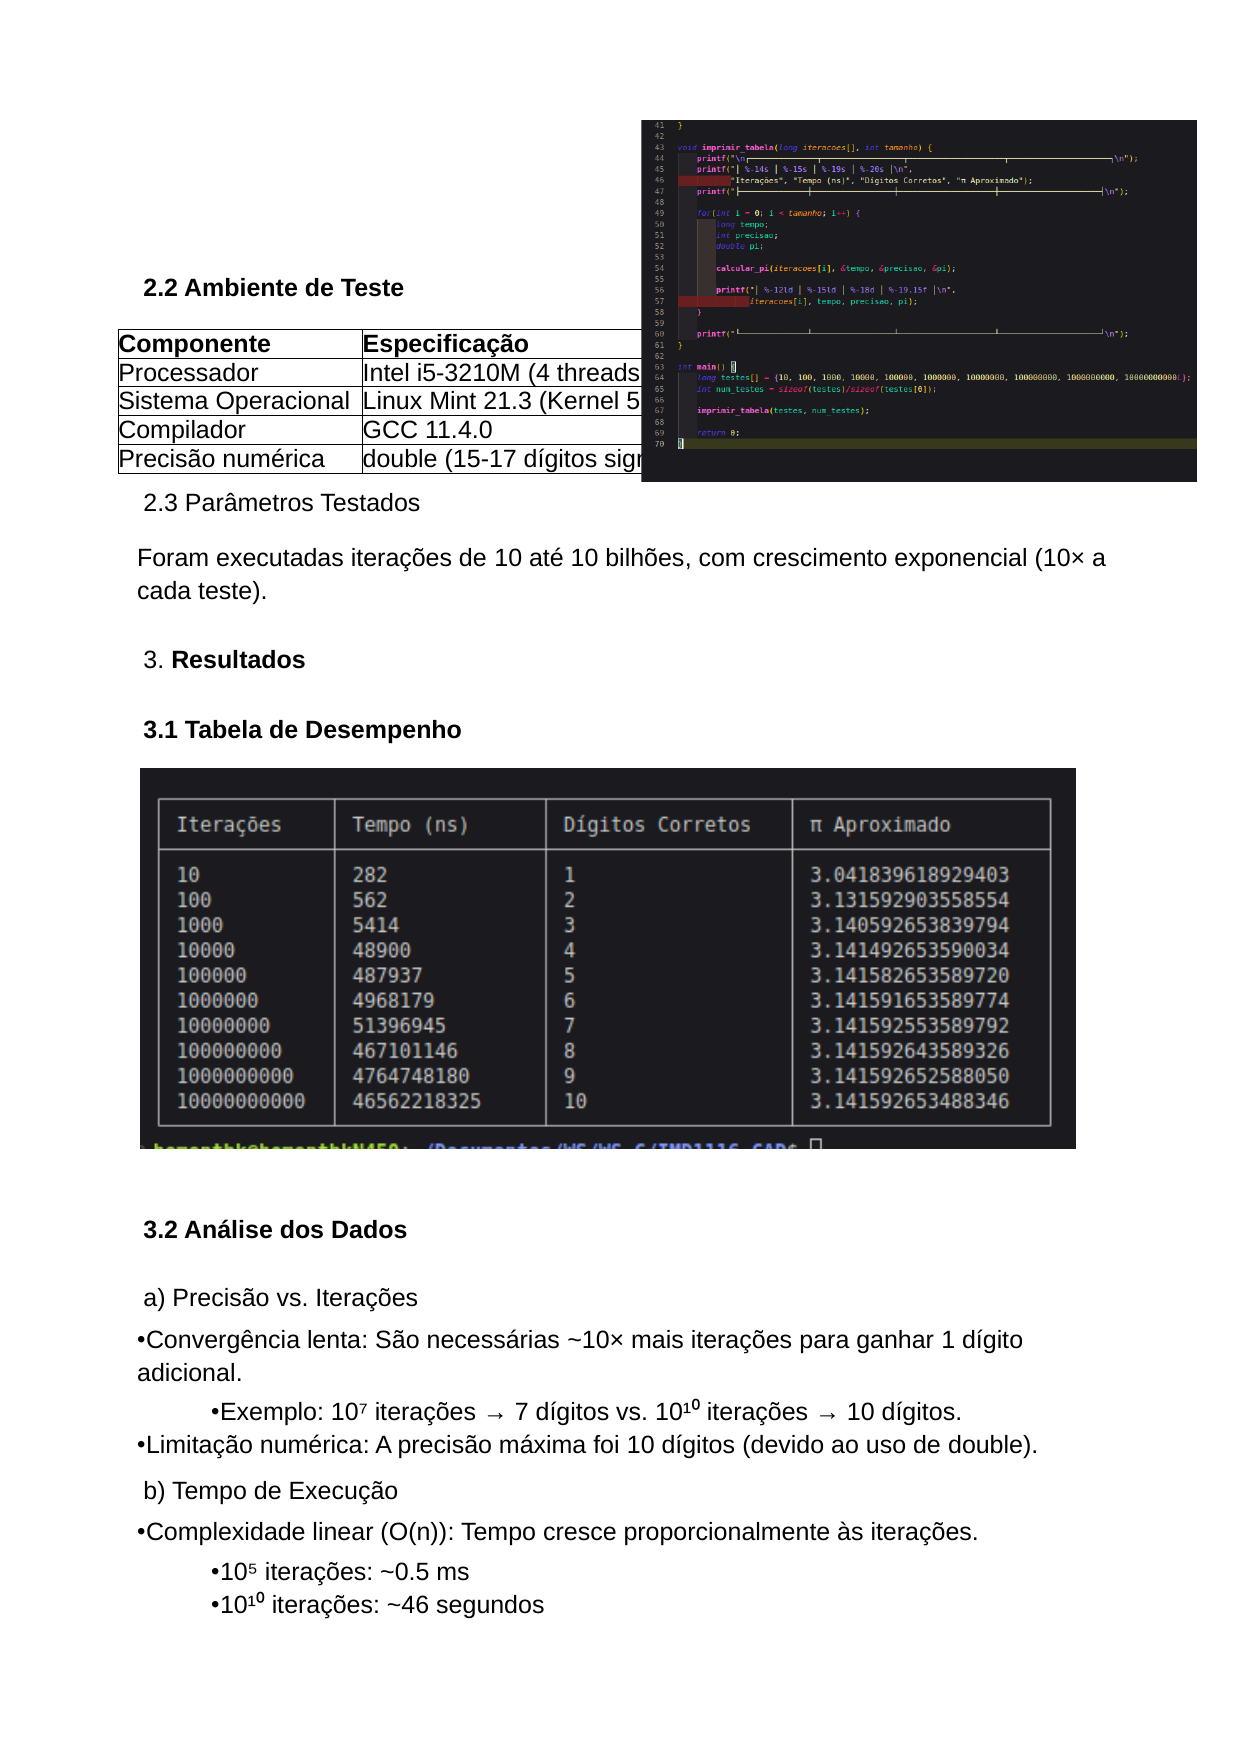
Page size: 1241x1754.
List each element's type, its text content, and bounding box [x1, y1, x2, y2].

table_header Especificação [363, 330, 641, 357]
table_cell Intel i5-3210M (4 threads, 3.1 GHz) [363, 359, 641, 386]
subtitle 3.2 Análise dos Dados [143, 1215, 1122, 1244]
subtitle 2.3 Parâmetros Testados [143, 487, 1122, 516]
list Complexidade linear (O(n)): Tempo cresce proporcionalmente às iterações. [118, 1517, 1122, 1546]
subtitle 3.1 Tabela de Desempenho [143, 715, 1122, 743]
picture [641, 120, 1197, 482]
picture [140, 768, 1076, 1149]
table_cell Linux Mint 21.3 (Kernel 5.15) [363, 387, 641, 415]
list Exemplo: 10⁷ iterações → 7 dígitos vs. 10¹⁰ iterações → 10 dígitos. [118, 1397, 1122, 1426]
subtitle 3. Resultados [143, 644, 1122, 673]
list 10⁵ iterações: ~0.5 ms [118, 1556, 1122, 1585]
table_cell Sistema Operacional [119, 387, 362, 415]
list Convergência lenta: São necessárias ~10× mais iterações para ganhar 1 dígito adicional. [118, 1325, 1122, 1387]
text Foram executadas iterações de 10 até 10 bilhões, com crescimento exponencial (10× a cada teste). [137, 543, 1122, 605]
table_header Componente [119, 330, 362, 357]
table_cell Precisão numérica [119, 445, 362, 473]
subtitle b) Tempo de Execução [143, 1476, 1122, 1504]
list Limitação numérica: A precisão máxima foi 10 dígitos (devido ao uso de double). [118, 1430, 1122, 1459]
subtitle a) Precisão vs. Iterações [143, 1283, 1122, 1312]
table_cell Processador [119, 359, 362, 386]
table_cell double (15-17 dígitos significativos) [363, 445, 641, 473]
table_cell Compilador [119, 416, 362, 444]
list 10¹⁰ iterações: ~46 segundos [118, 1589, 1122, 1618]
subtitle 2.2 Ambiente de Teste [143, 273, 641, 302]
table_cell GCC 11.4.0 [363, 416, 641, 444]
